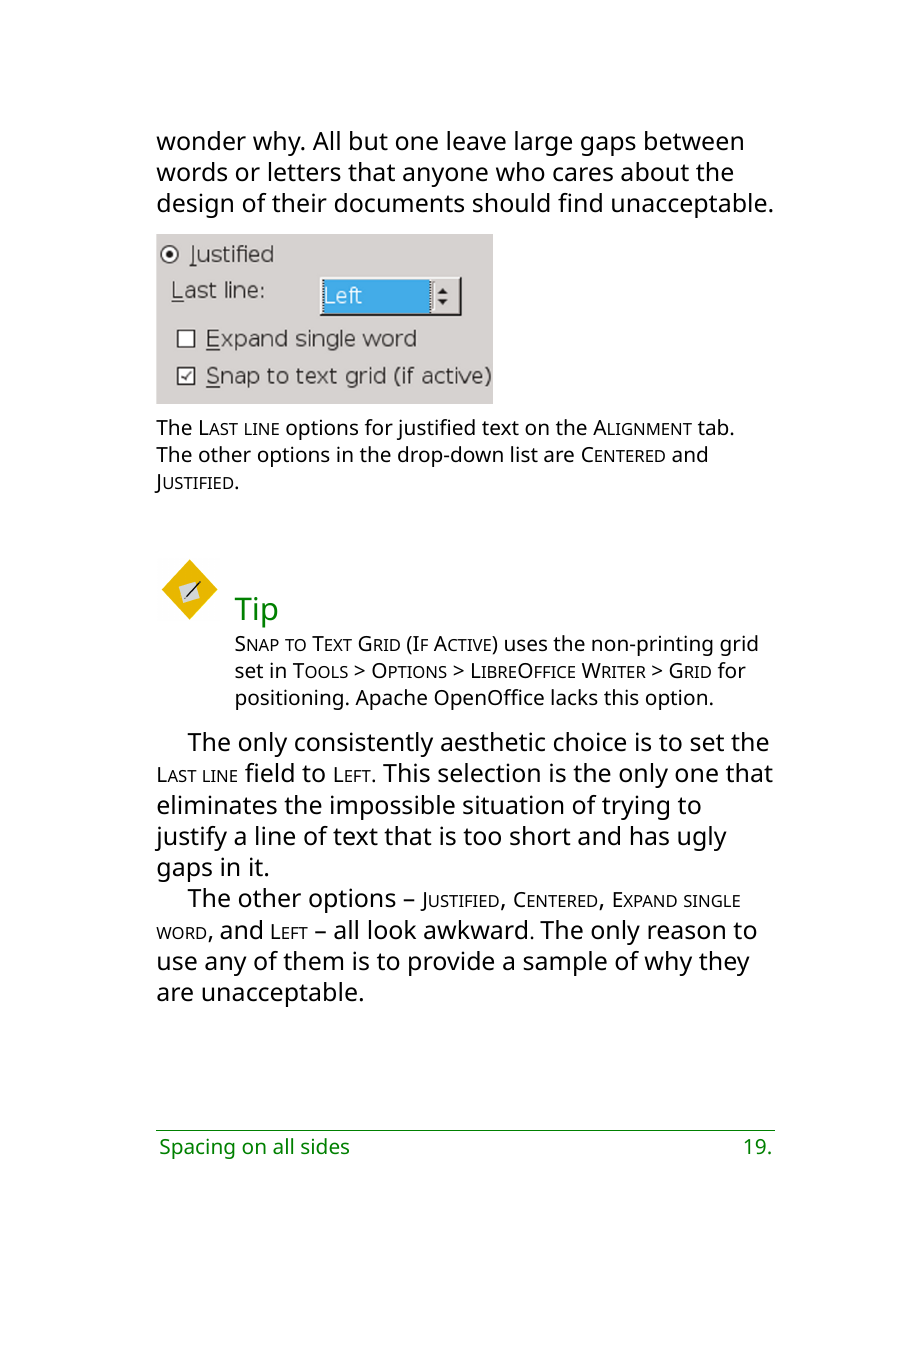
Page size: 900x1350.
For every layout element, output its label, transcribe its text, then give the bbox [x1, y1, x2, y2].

text Snap to Text Grid (If Active) uses the non-printing grid set in Tools > Options > LibreOffice Writer > Grid for positioning. Apache OpenOffice lacks this option. [234, 630, 775, 711]
table_cell The Last line options for justified text on the Alignment tab. The other options in the drop-down list are Centered and Justified. [156, 405, 775, 494]
picture [156, 234, 493, 404]
table_header [156, 234, 775, 405]
text The only consistently aesthetic choice is to set the Last line field to Left. This selection is the only one that eliminates the impossible situation of trying to justify a line of text that is too short and has ugly gaps in it. [156, 727, 775, 883]
list Tip [156, 557, 775, 630]
picture [157, 558, 220, 621]
text The other options – Justified, Centered, Expand single word, and Left – all look awkward. The only reason to use any of them is to provide a sample of why they are unacceptable. [156, 883, 775, 1008]
text wonder why. All but one leave large gaps between words or letters that anyone who cares about the design of their documents should find unacceptable. [156, 125, 775, 219]
